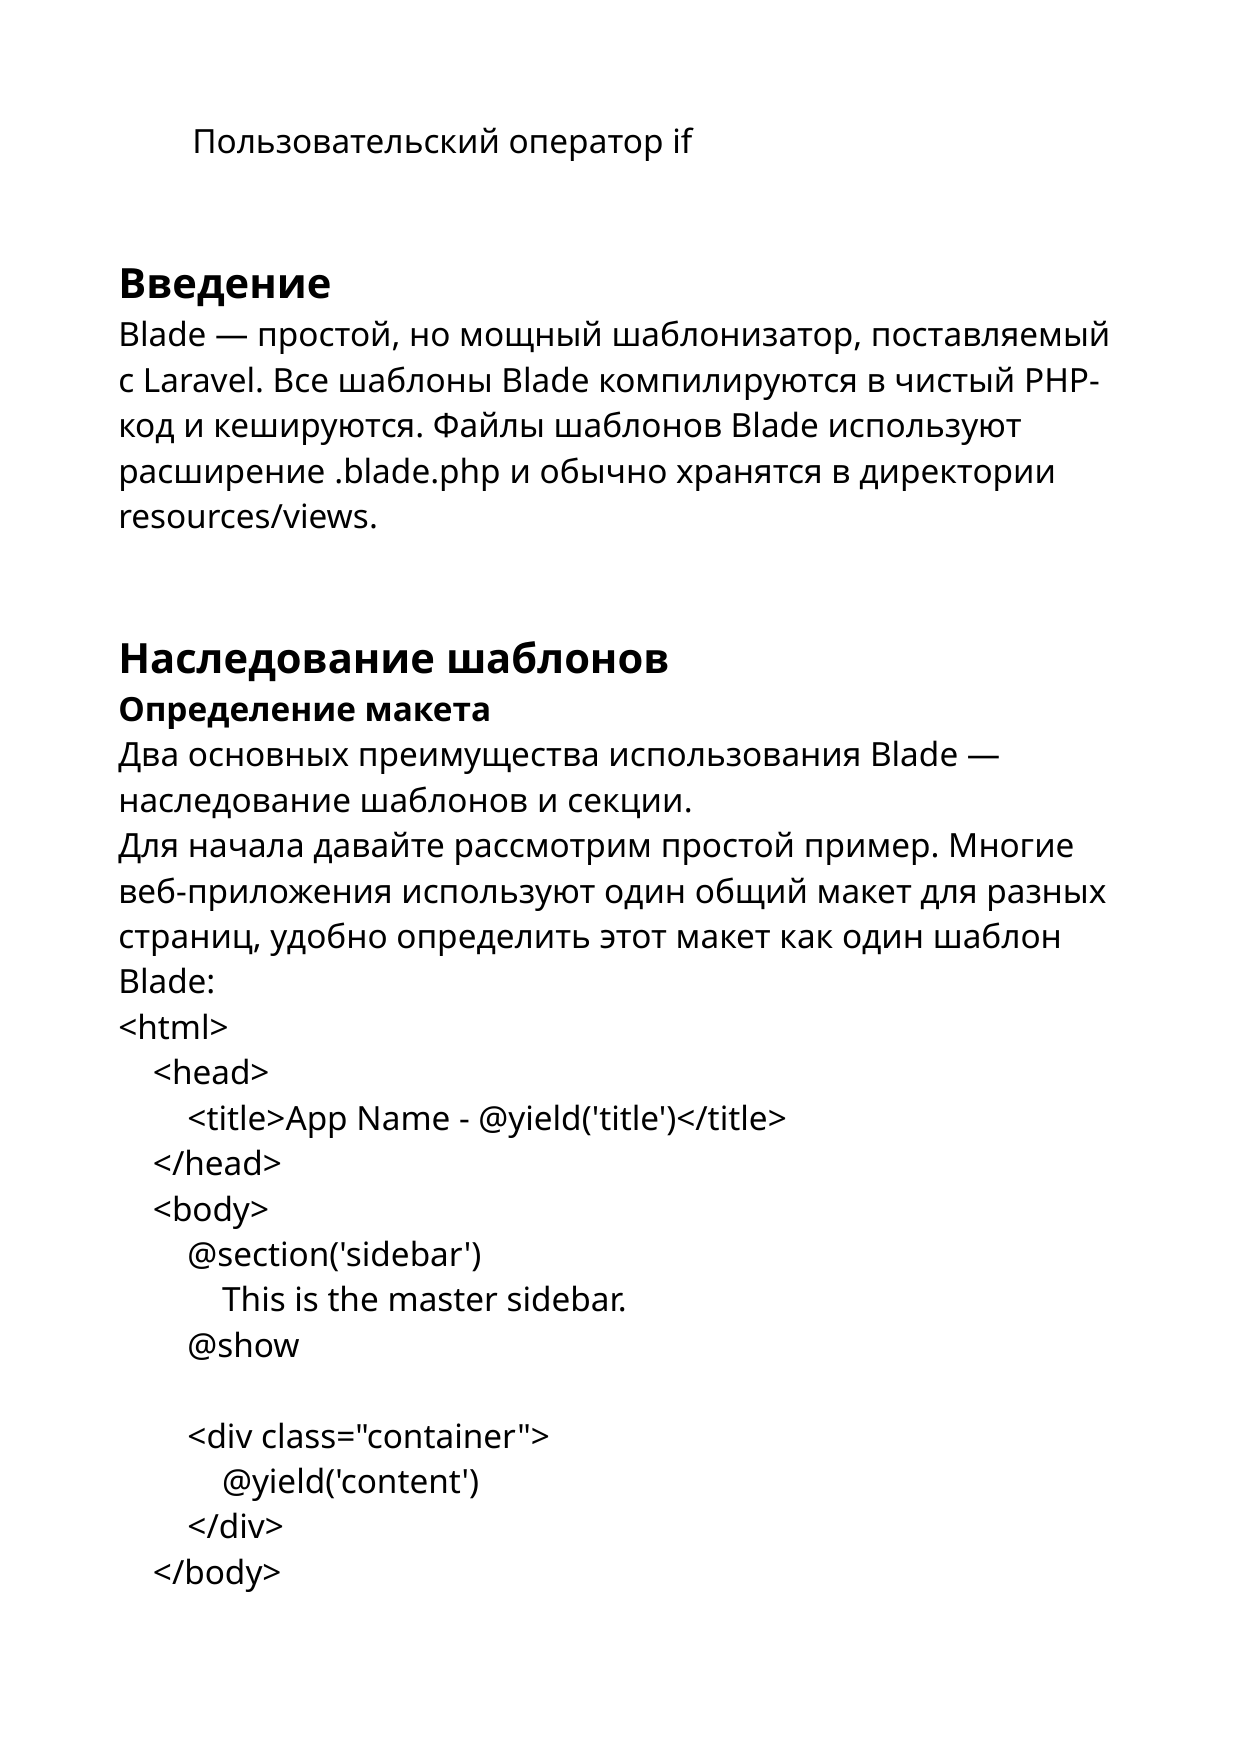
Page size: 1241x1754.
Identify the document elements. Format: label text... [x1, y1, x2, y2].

text <title>App Name - @yield('title')</title> [118, 1094, 1122, 1140]
text <body> [118, 1185, 1122, 1231]
text Введение [118, 254, 1122, 311]
text This is the master sidebar. [118, 1276, 1122, 1322]
text <head> [118, 1049, 1122, 1094]
subtitle Определение макета [118, 686, 1122, 731]
text </head> [118, 1140, 1122, 1185]
text Два основных преимущества использования Blade — наследование шаблонов и секции. [118, 731, 1122, 822]
subtitle Наследование шаблонов [118, 629, 1122, 686]
text @yield('content') [118, 1458, 1122, 1503]
text Пользовательский оператор if [118, 118, 1122, 163]
text <div class="container"> [118, 1412, 1122, 1458]
text </body> [118, 1549, 1122, 1594]
text @show [118, 1322, 1122, 1367]
text Для начала давайте рассмотрим простой пример. Многие веб-приложения используют один общий макет для разных страниц, удобно определить этот макет как один шаблон Blade: [118, 822, 1122, 1004]
text @section('sidebar') [118, 1231, 1122, 1276]
text </div> [118, 1503, 1122, 1549]
text <html> [118, 1004, 1122, 1049]
text Blade — простой, но мощный шаблонизатор, поставляемый с Laravel. Все шаблоны Blade компилируются в чистый PHP-код и кешируются. Файлы шаблонов Blade используют расширение .blade.php и обычно хранятся в директории resources/views. [118, 311, 1122, 538]
